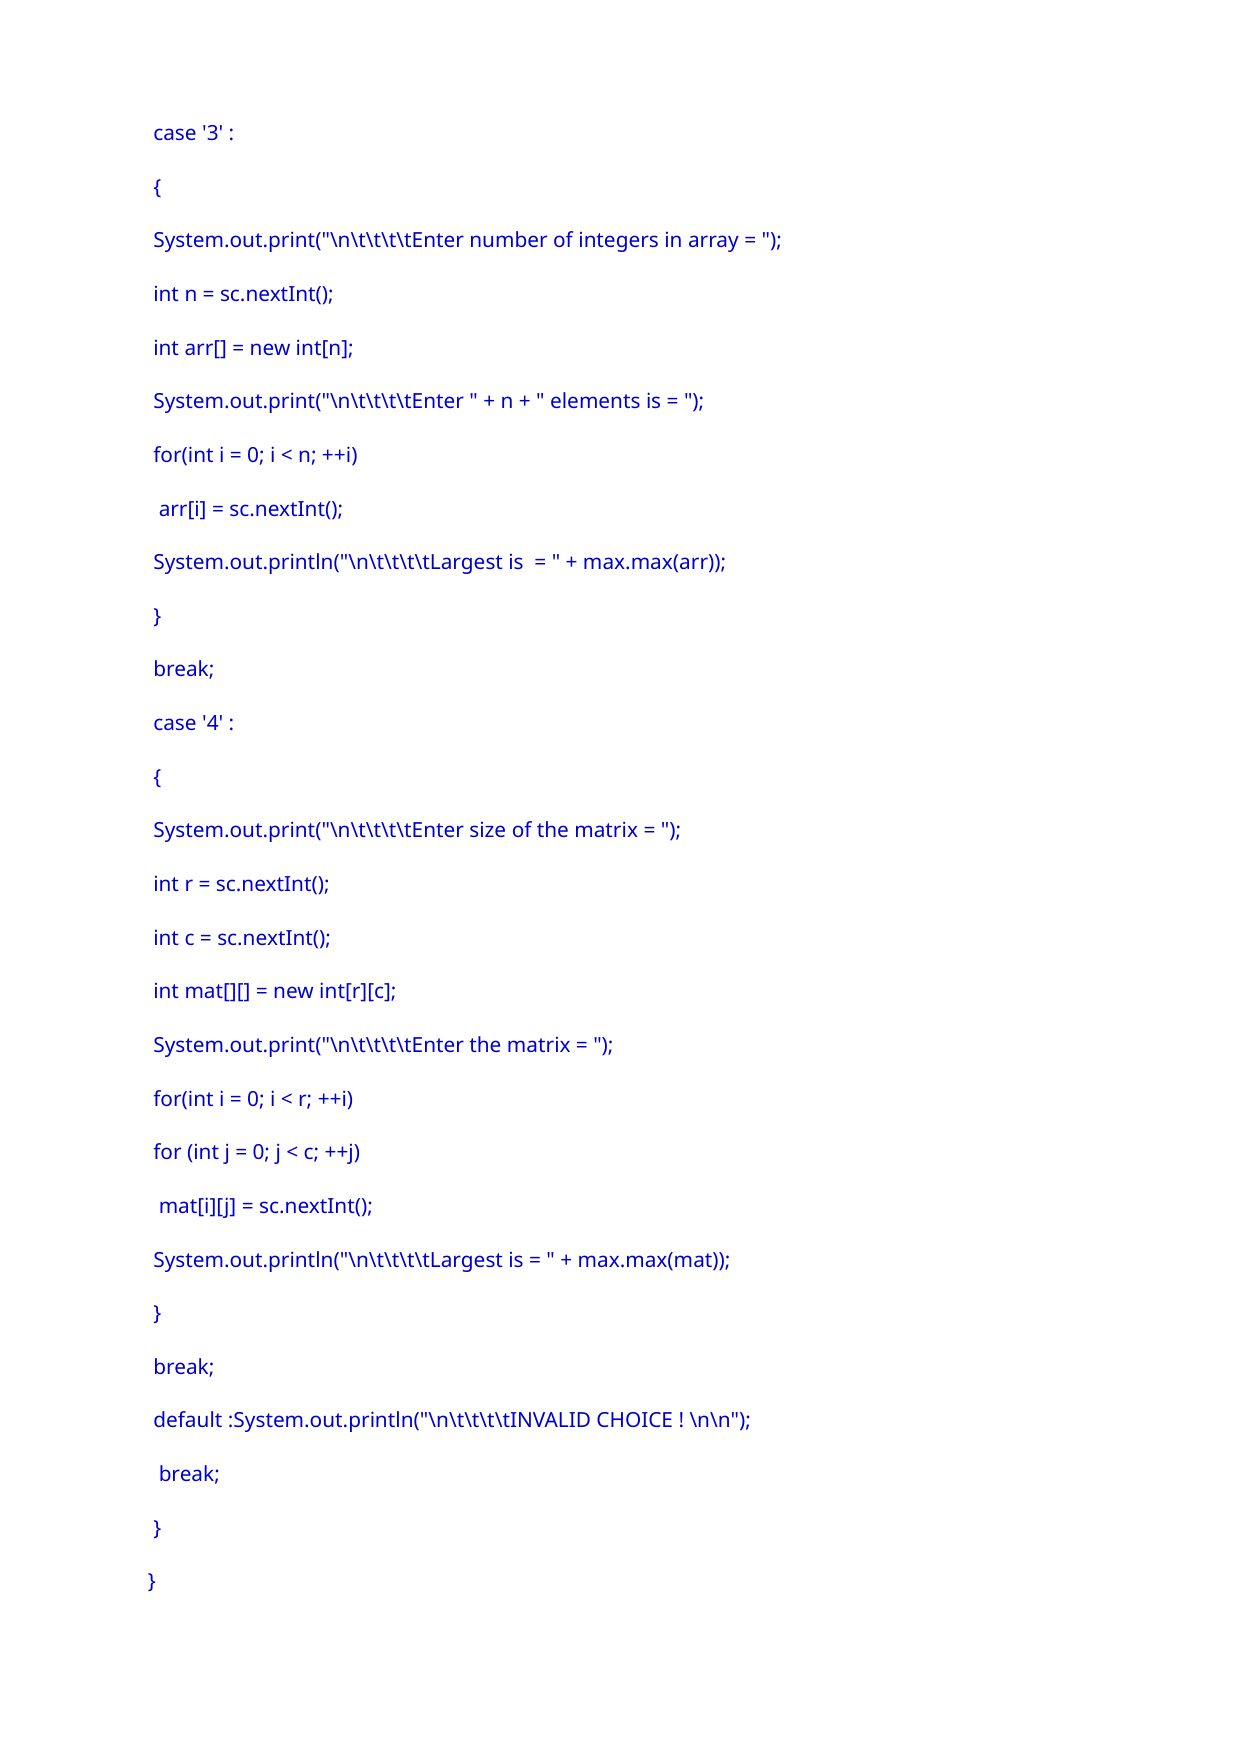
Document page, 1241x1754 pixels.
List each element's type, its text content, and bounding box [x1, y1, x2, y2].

list int c = sc.nextInt(); [142, 923, 1122, 951]
list int n = sc.nextInt(); [142, 279, 1122, 307]
list int arr[] = new int[n]; [142, 333, 1122, 361]
list break; [142, 654, 1122, 683]
list } [142, 601, 1122, 629]
list System.out.print("\n\t\t\t\tEnter number of integers in array = "); [142, 225, 1122, 254]
list int r = sc.nextInt(); [142, 869, 1122, 898]
list } [142, 1567, 1122, 1595]
list { [142, 172, 1122, 200]
list break; [142, 1352, 1122, 1380]
list default :System.out.println("\n\t\t\t\tINVALID CHOICE ! \n\n"); [142, 1406, 1122, 1434]
list System.out.print("\n\t\t\t\tEnter " + n + " elements is = "); [142, 386, 1122, 415]
list System.out.print("\n\t\t\t\tEnter the matrix = "); [142, 1030, 1122, 1058]
list case '3' : [142, 118, 1122, 147]
list case '4' : [142, 708, 1122, 737]
list for(int i = 0; i < n; ++i) [142, 440, 1122, 468]
list } [142, 1513, 1122, 1541]
list arr[i] = sc.nextInt(); [142, 494, 1122, 522]
list for(int i = 0; i < r; ++i) [142, 1084, 1122, 1112]
list for (int j = 0; j < c; ++j) [142, 1137, 1122, 1166]
list int mat[][] = new int[r][c]; [142, 976, 1122, 1005]
list System.out.println("\n\t\t\t\tLargest is = " + max.max(mat)); [142, 1245, 1122, 1273]
list { [142, 762, 1122, 790]
list System.out.println("\n\t\t\t\tLargest is = " + max.max(arr)); [142, 547, 1122, 576]
list mat[i][j] = sc.nextInt(); [142, 1191, 1122, 1219]
list System.out.print("\n\t\t\t\tEnter size of the matrix = "); [142, 816, 1122, 844]
list } [142, 1298, 1122, 1327]
list break; [142, 1459, 1122, 1488]
